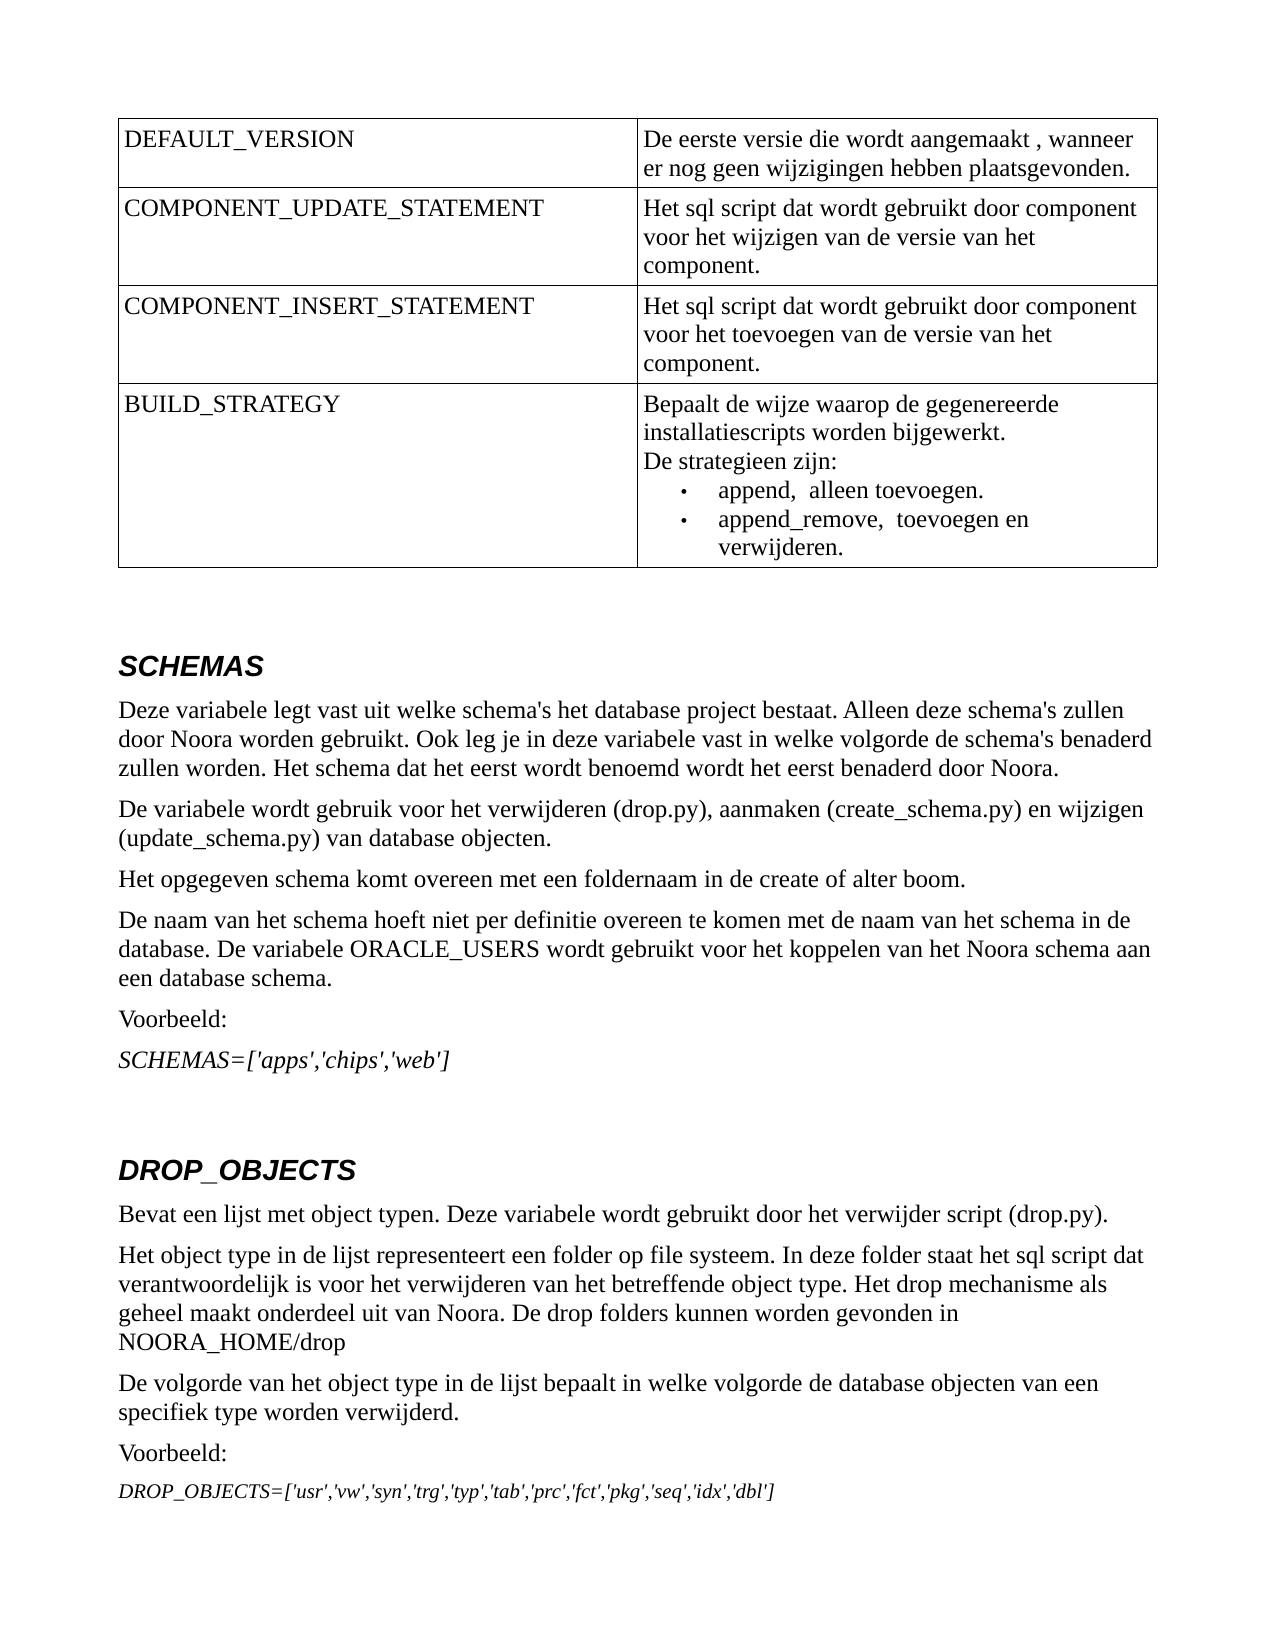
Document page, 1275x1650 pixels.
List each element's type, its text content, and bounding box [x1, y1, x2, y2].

text De variabele wordt gebruik voor het verwijderen (drop.py), aanmaken (create_schema.py) en wijzigen (update_schema.py) van database objecten. [118, 794, 1157, 852]
table_cell Bepaalt de wijze waarop de gegenereerde installatiescripts worden bijgewerkt. De strategieen zijn: append, alleen toevoegen. append_remove, toevoegen en verwijderen. [638, 384, 1157, 567]
text Deze variabele legt vast uit welke schema's het database project bestaat. Alleen deze schema's zullen door Noora worden gebruikt. Ook leg je in deze variabele vast in welke volgorde de schema's benaderd zullen worden. Het schema dat het eerst wordt benoemd wordt het eerst benaderd door Noora. [118, 696, 1157, 782]
table_cell COMPONENT_INSERT_STATEMENT [119, 286, 637, 383]
text Het object type in de lijst representeert een folder op file systeem. In deze folder staat het sql script dat verantwoordelijk is voor het verwijderen van het betreffende object type. Het drop mechanisme als geheel maakt onderdeel uit van Noora. De drop folders kunnen worden gevonden in NOORA_HOME/drop [118, 1240, 1157, 1355]
table_cell Het sql script dat wordt gebruikt door component voor het wijzigen van de versie van het component. [638, 188, 1157, 285]
table_cell Het sql script dat wordt gebruikt door component voor het toevoegen van de versie van het component. [638, 286, 1157, 383]
text De naam van het schema hoeft niet per definitie overeen te komen met de naam van het schema in de database. De variabele ORACLE_USERS wordt gebruikt voor het koppelen van het Noora schema aan een database schema. [118, 906, 1157, 992]
text DROP_OBJECTS=['usr','vw','syn','trg','typ','tab','prc','fct','pkg','seq','idx','dbl'] [118, 1479, 1157, 1503]
table_cell De eerste versie die wordt aangemaakt , wanneer er nog geen wijzigingen hebben plaatsgevonden. [638, 119, 1157, 187]
table_cell BUILD_STRATEGY [119, 384, 637, 567]
subtitle SCHEMAS [118, 649, 1157, 683]
text Bevat een lijst met object typen. Deze variabele wordt gebruikt door het verwijder script (drop.py). [118, 1199, 1157, 1228]
text Voorbeeld: [118, 1438, 1157, 1467]
table_cell DEFAULT_VERSION [119, 119, 637, 187]
text SCHEMAS=['apps','chips','web'] [118, 1046, 1157, 1074]
text Voorbeeld: [118, 1004, 1157, 1033]
text De volgorde van het object type in de lijst bepaalt in welke volgorde de database objecten van een specifiek type worden verwijderd. [118, 1368, 1157, 1425]
subtitle DROP_OBJECTS [118, 1153, 1157, 1187]
table_cell COMPONENT_UPDATE_STATEMENT [119, 188, 637, 285]
text Het opgegeven schema komt overeen met een foldernaam in de create of alter boom. [118, 864, 1157, 893]
